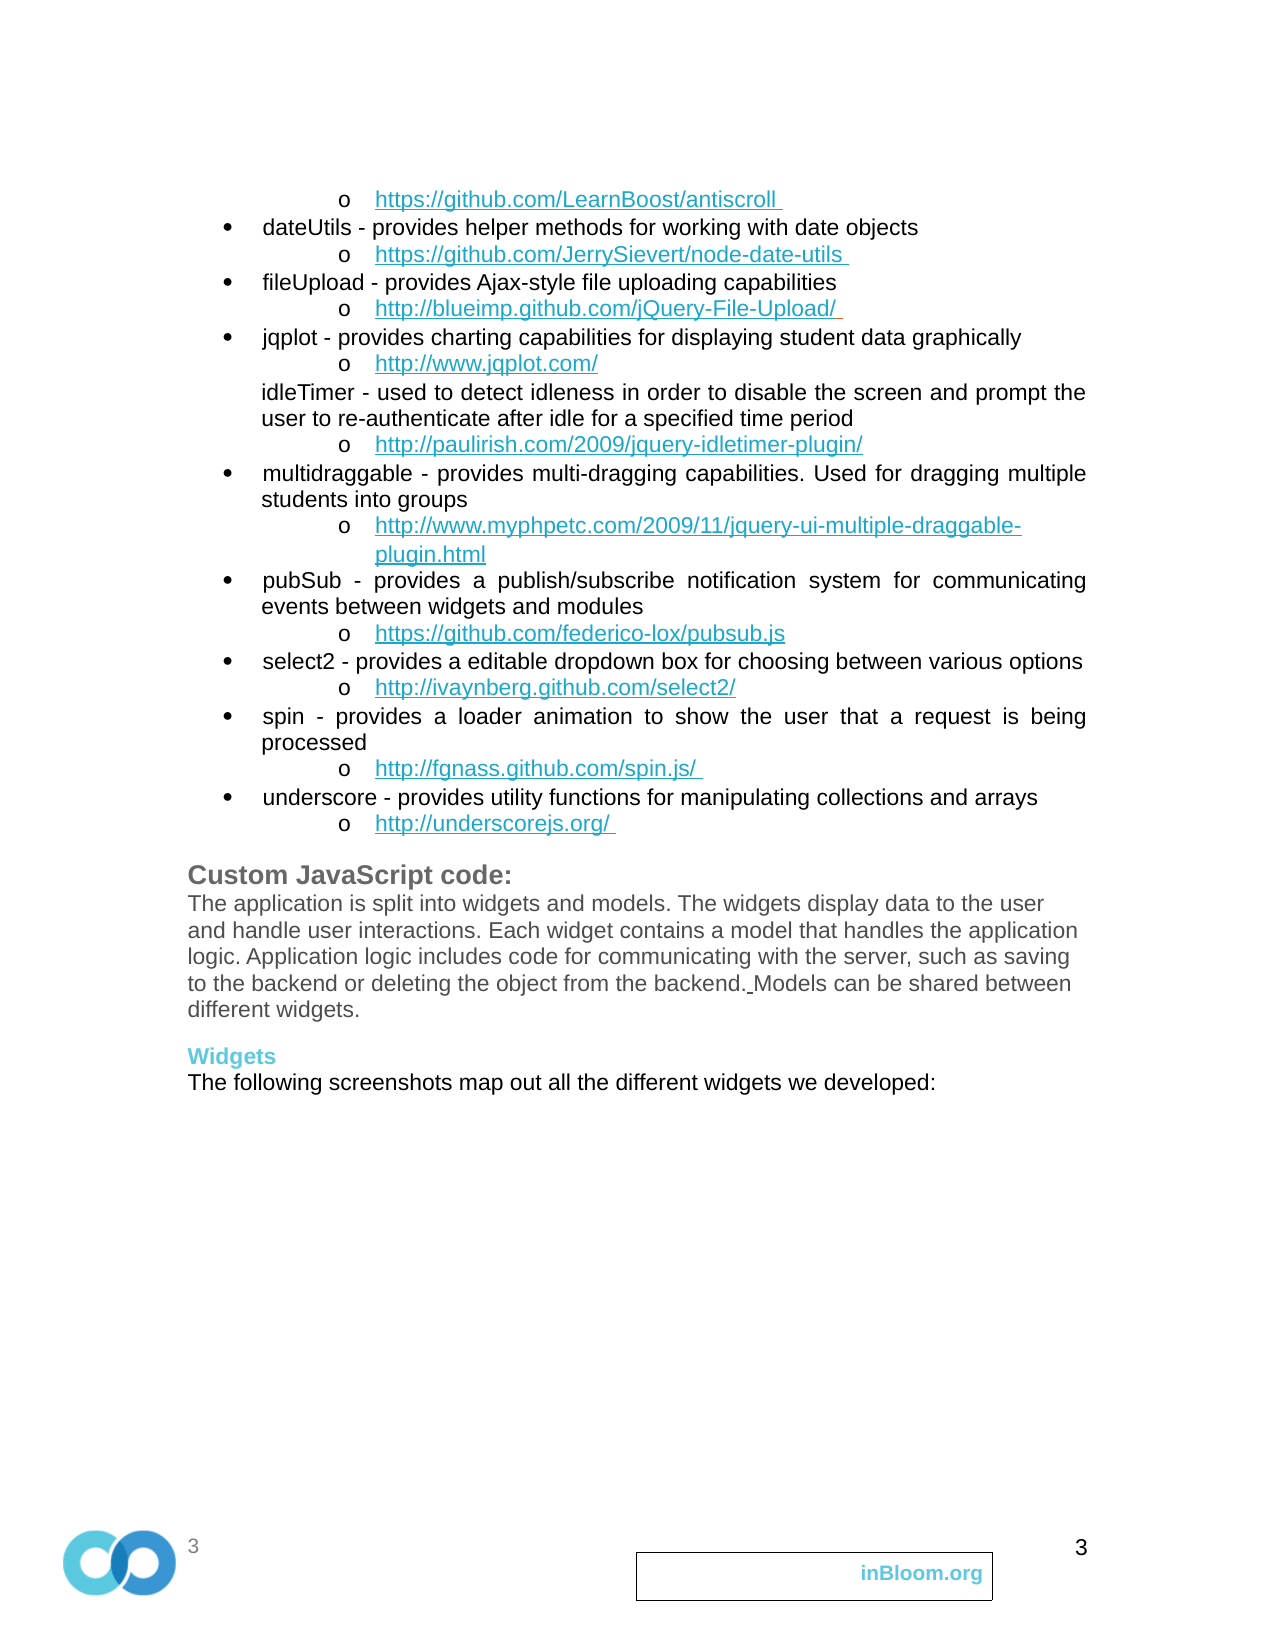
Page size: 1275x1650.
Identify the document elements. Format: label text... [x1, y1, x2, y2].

list https://github.com/federico-lox/pubsub.js [337, 619, 1087, 648]
list https://github.com/LearnBoost/antiscroll [337, 186, 1087, 214]
list http://blueimp.github.com/jQuery-File-Upload/ [337, 295, 1087, 324]
list underscore - provides utility functions for manipulating collections and arrays [224, 784, 1087, 810]
list select2 - provides a editable dropdown box for choosing between various options [224, 648, 1087, 674]
list idleTimer - used to detect idleness in order to disable the screen and prompt the user to re-authenticate after idle for a specified time period [224, 378, 1087, 431]
text The application is split into widgets and models. The widgets display data to the user and handle user interactions. Each widget contains a model that handles the application logic. Application logic includes code for communicating with the server, such as saving to the backend or deleting the object from the backend. Models can be shared between different widgets. [187, 890, 1087, 1022]
list spin - provides a loader animation to show the user that a request is being processed [224, 703, 1087, 755]
list jqplot - provides charting capabilities for displaying student data graphically [224, 324, 1087, 350]
list multidraggable - provides multi-dragging capabilities. Used for dragging multiple students into groups [224, 459, 1087, 512]
picture [53, 1518, 926, 1635]
list http://www.jqplot.com/ [337, 350, 1087, 378]
list http://underscorejs.org/ [337, 810, 1087, 838]
list pubSub - provides a publish/subscribe notification system for communicating events between widgets and modules [224, 567, 1087, 619]
list fileUpload - provides Ajax-style file uploading capabilities [224, 269, 1087, 295]
list http://www.myphpetc.com/2009/11/jquery-ui-multiple-draggable-plugin.html [337, 512, 1087, 567]
list http://fgnass.github.com/spin.js/ [337, 755, 1087, 784]
list http://paulirish.com/2009/jquery-idletimer-plugin/ [337, 431, 1087, 459]
list http://ivaynberg.github.com/select2/ [337, 674, 1087, 703]
list dateUtils - provides helper methods for working with date objects [224, 214, 1087, 241]
text The following screenshots map out all the different widgets we developed: [187, 1069, 1087, 1096]
subtitle Custom JavaScript code: [187, 859, 1087, 890]
subtitle Widgets [187, 1043, 1087, 1069]
list https://github.com/JerrySievert/node-date-utils [337, 241, 1087, 269]
